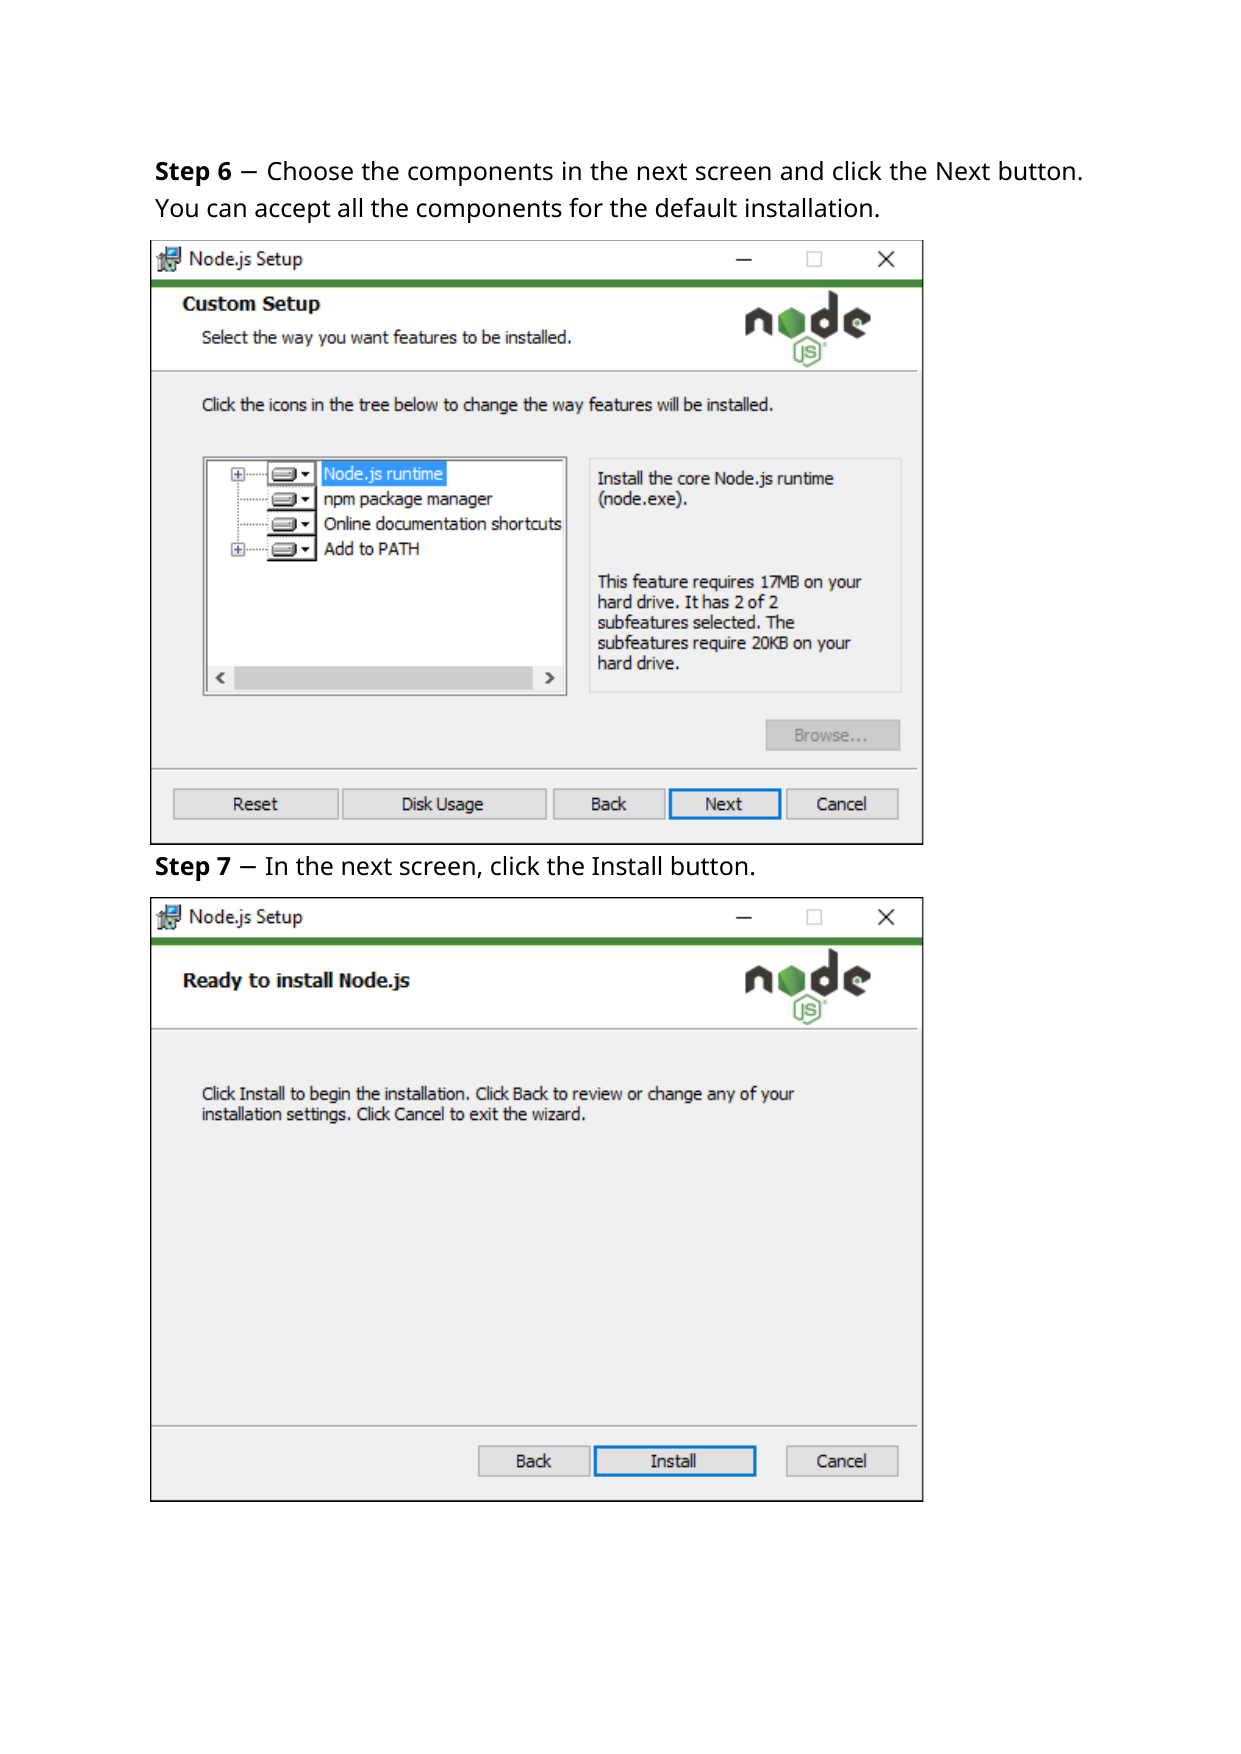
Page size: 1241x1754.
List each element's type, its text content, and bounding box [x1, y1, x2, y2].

text Step 6 − Choose the components in the next screen and click the Next button. You can accept all the components for the default installation. [155, 150, 1085, 225]
text Step 7 − In the next screen, click the Install button. [155, 845, 1085, 882]
